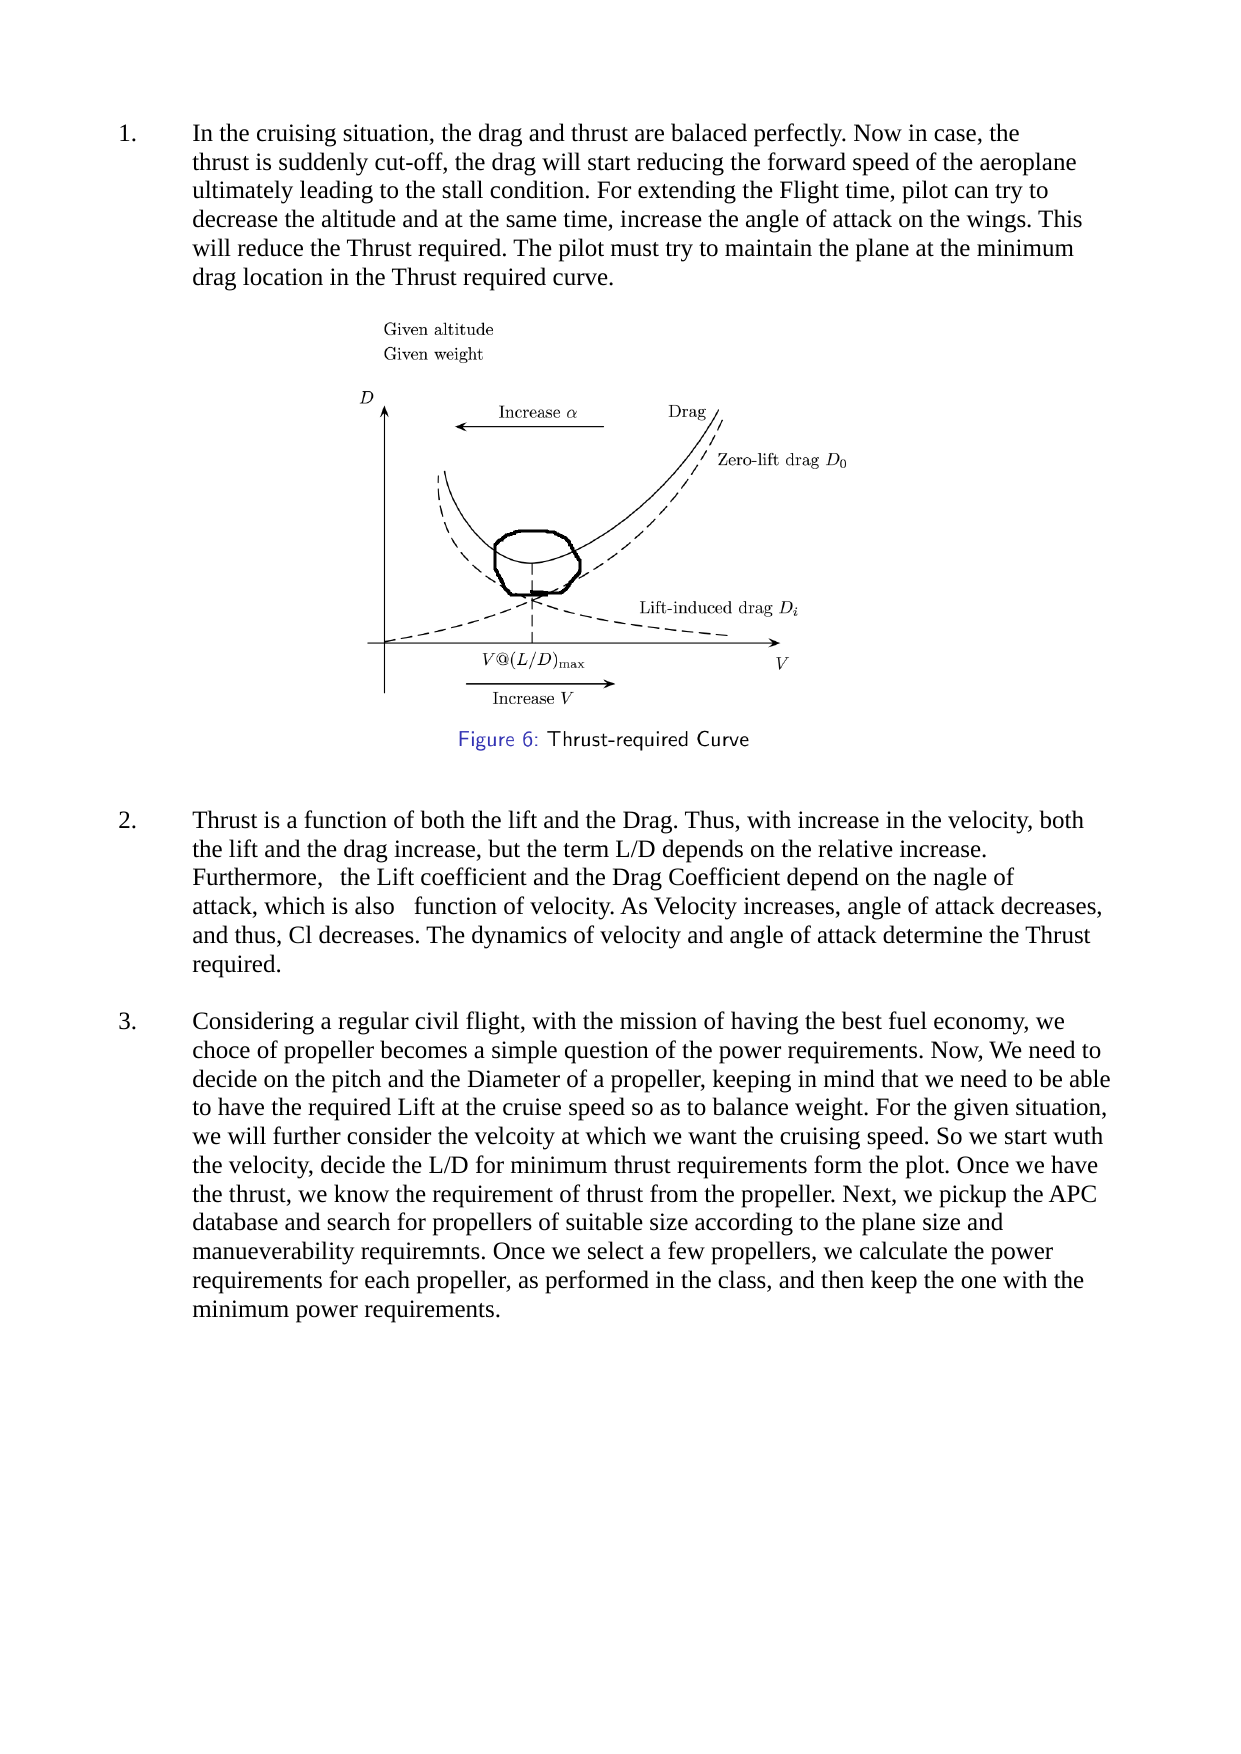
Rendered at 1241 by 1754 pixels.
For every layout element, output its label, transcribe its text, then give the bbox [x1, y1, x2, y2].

text decrease the altitude and at the same time, increase the angle of attack on the wings. This [118, 204, 1122, 233]
picture [306, 304, 894, 777]
text thrust is suddenly cut-off, the drag will start reducing the forward speed of the aeroplane [118, 147, 1122, 176]
text ultimately leading to the stall condition. For extending the Flight time, pilot can try to [118, 176, 1122, 204]
text 3. Considering a regular civil flight, with the mission of having the best fuel economy, we choce of propeller becomes a simple question of the power requirements. Now, We need to decide on the pitch and the Diameter of a propeller, keeping in mind that we need to be able to have the required Lift at the cruise speed so as to balance weight. For the given situation, we will further consider the velcoity at which we want the cruising speed. So we start wuth the velocity, decide the L/D for minimum thrust requirements form the plot. Once we have the thrust, we know the requirement of thrust from the propeller. Next, we pickup the APC database and search for propellers of suitable size according to the plane size and manueverability requiremnts. Once we select a few propellers, we calculate the power requirements for each propeller, as performed in the class, and then keep the one with the minimum power requirements. [118, 1006, 1122, 1322]
text 1. In the cruising situation, the drag and thrust are balaced perfectly. Now in case, the [118, 118, 1122, 147]
text will reduce the Thrust required. The pilot must try to maintain the plane at the minimum drag location in the Thrust required curve. [118, 233, 1122, 291]
text the lift and the drag increase, but the term L/D depends on the relative increase. Furthermore, the Lift coefficient and the Drag Coefficient depend on the nagle of attack, which is also function of velocity. As Velocity increases, angle of attack decreases, and thus, Cl decreases. The dynamics of velocity and angle of attack determine the Thrust required. [118, 834, 1122, 977]
text 2. Thrust is a function of both the lift and the Drag. Thus, with increase in the velocity, both [118, 805, 1122, 834]
